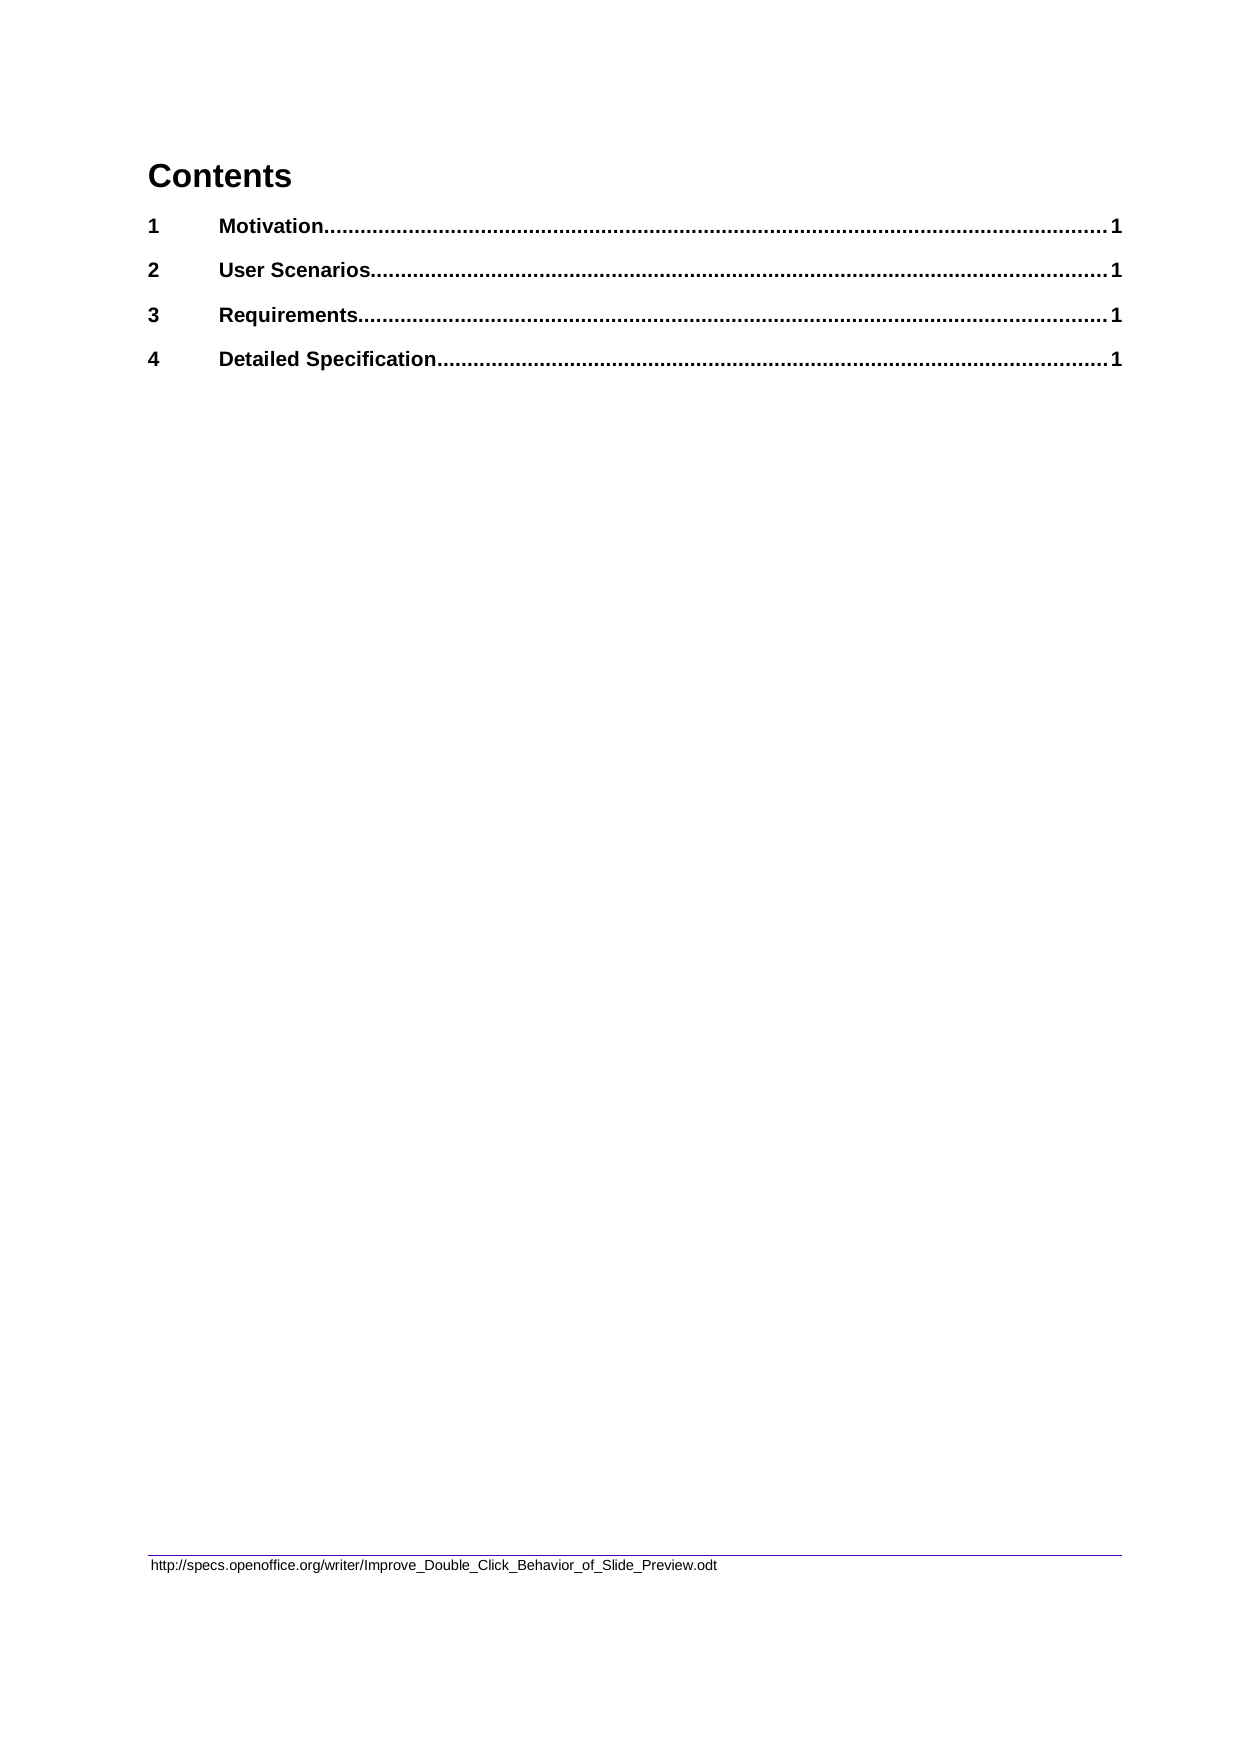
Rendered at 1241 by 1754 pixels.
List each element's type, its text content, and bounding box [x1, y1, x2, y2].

text 2 User Scenarios 1 [148, 259, 1122, 282]
text 1 Motivation 1 [148, 215, 1122, 238]
text 3 Requirements 1 [148, 303, 1122, 327]
text 4 Detailed Specification 1 [148, 347, 1122, 371]
subtitle Contents [148, 157, 1122, 194]
